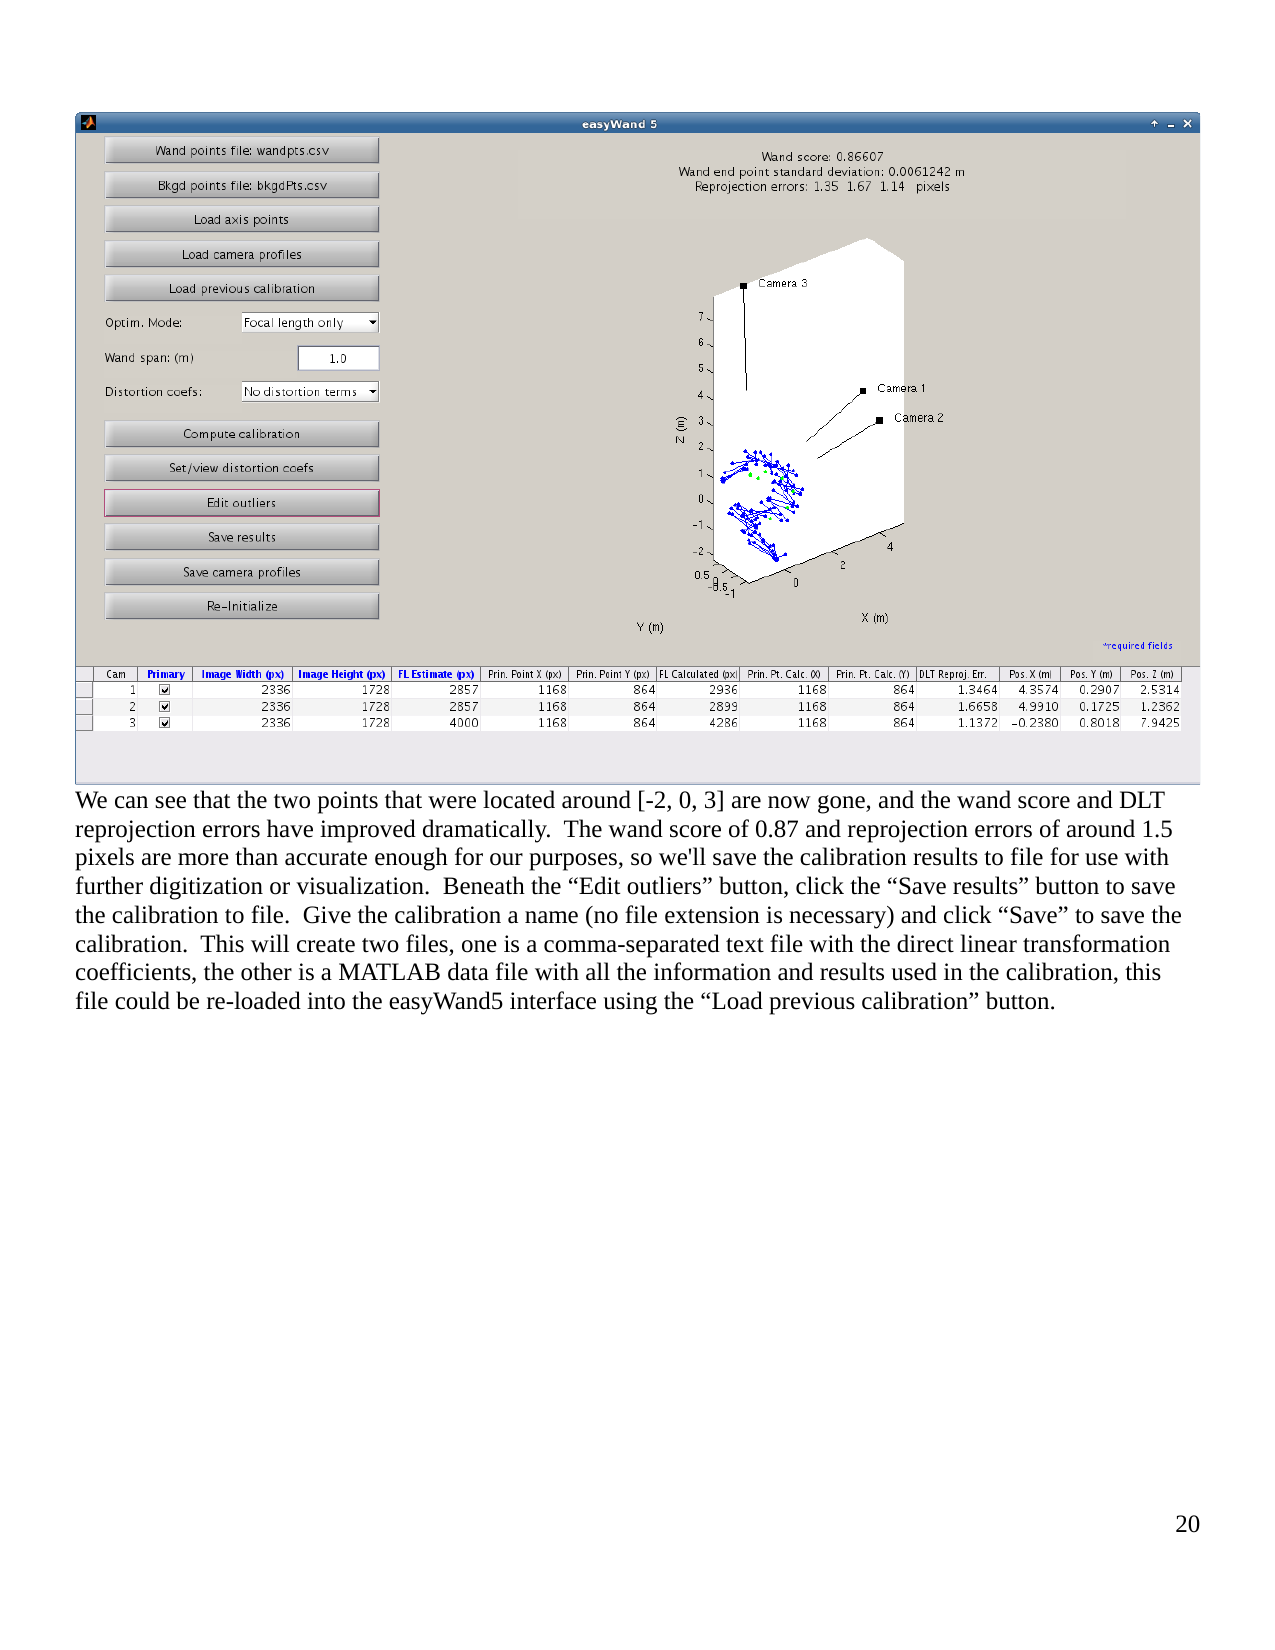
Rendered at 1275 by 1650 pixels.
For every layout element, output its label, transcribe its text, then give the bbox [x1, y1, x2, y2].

text We can see that the two points that were located around [-2, 0, 3] are now gone, and the wand score and DLT reprojection errors have improved dramatically. The wand score of 0.87 and reprojection errors of around 1.5 pixels are more than accurate enough for our purposes, so we'll save the calibration results to file for use with further digitization or visualization. Beneath the “Edit outliers” button, click the “Save results” button to save the calibration to file. Give the calibration a name (no file extension is necessary) and click “Save” to save the calibration. This will create two files, one is a comma-separated text file with the direct linear transformation coefficients, the other is a MATLAB data file with all the information and results used in the calibration, this file could be re-loaded into the easyWand5 interface using the “Load previous calibration” button. [75, 785, 1200, 1015]
picture [75, 112, 1200, 785]
